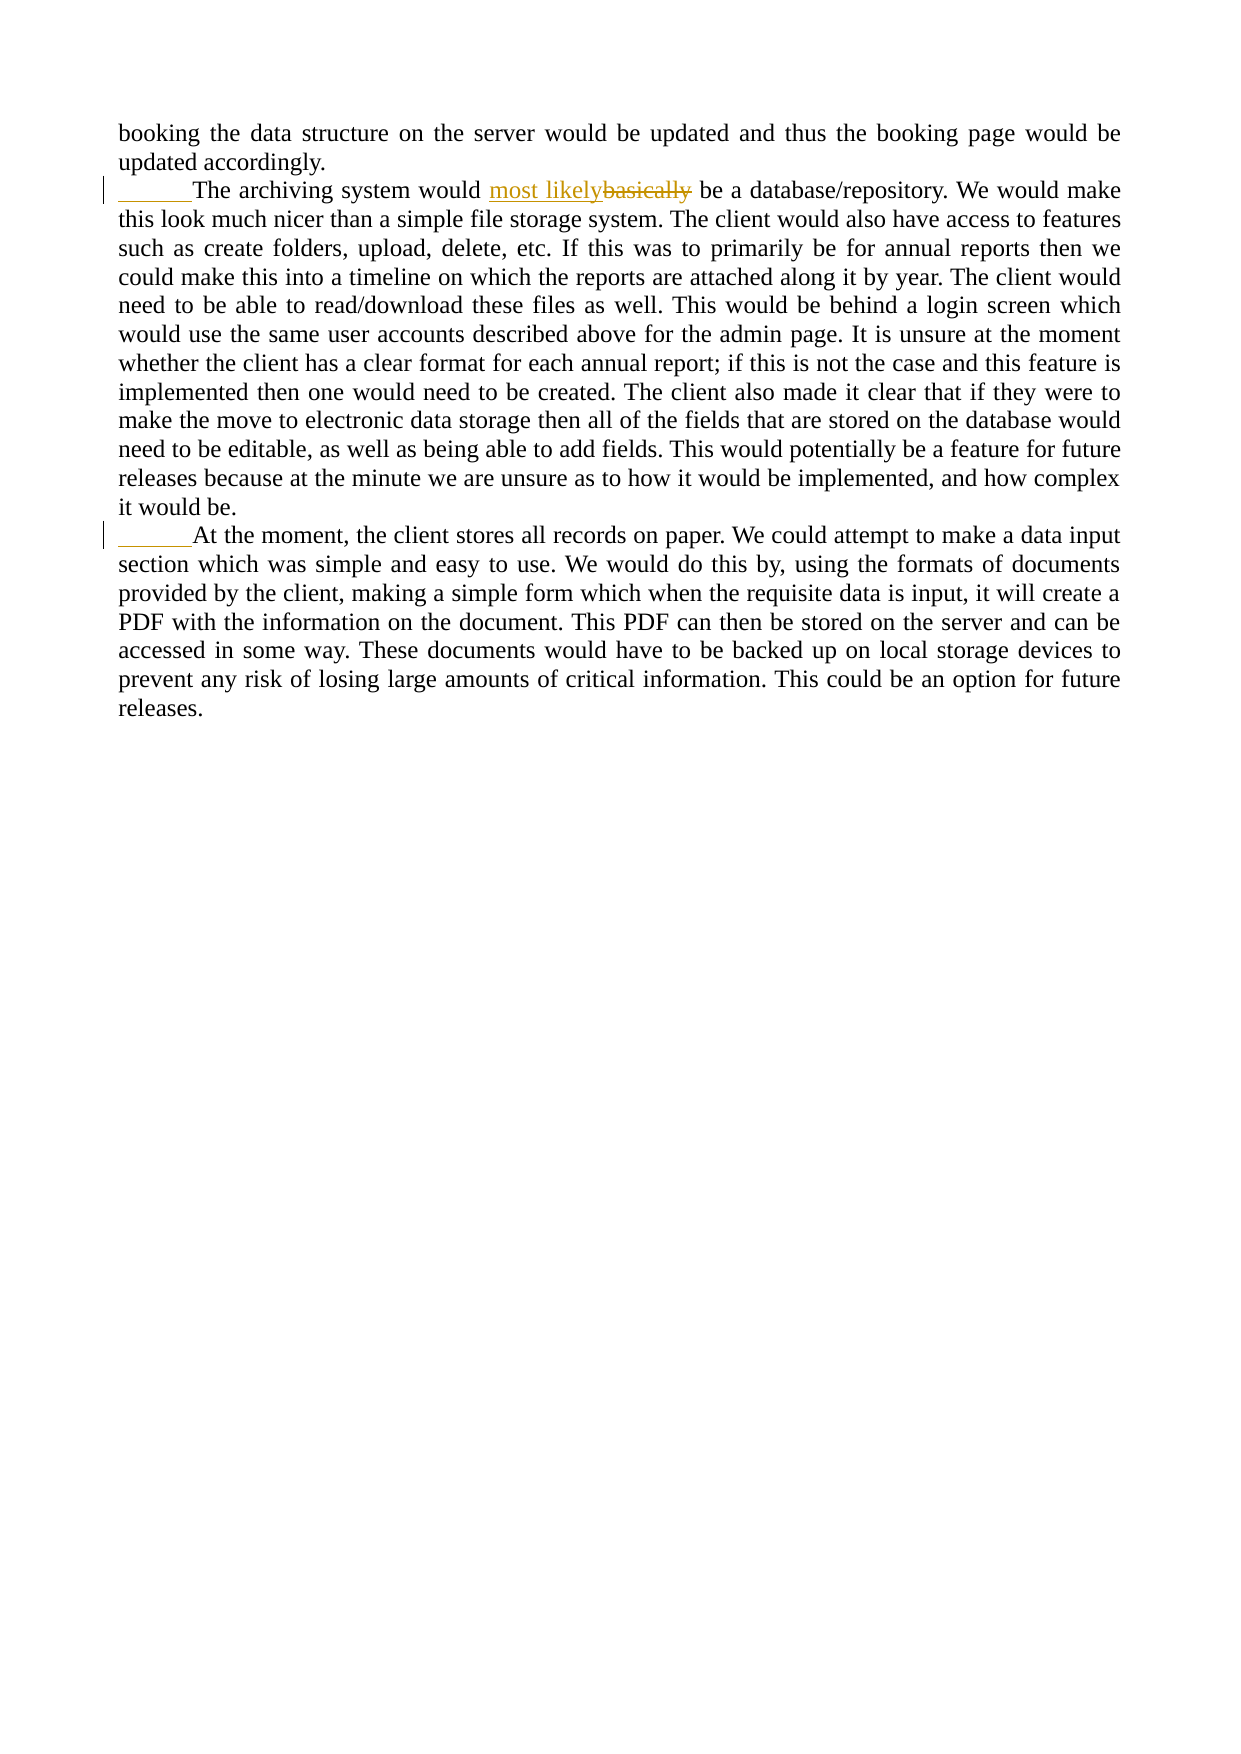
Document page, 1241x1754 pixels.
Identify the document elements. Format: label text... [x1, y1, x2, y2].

text At the moment, the client stores all records on paper. We could attempt to make a data input section which was simple and easy to use. We would do this by, using the formats of documents provided by the client, making a simple form which when the requisite data is input, it will create a PDF with the information on the document. This PDF can then be stored on the server and can be accessed in some way. These documents would have to be backed up on local storage devices to prevent any risk of losing large amounts of critical information. This could be an option for future releases. [118, 521, 1122, 722]
text booking the data structure on the server would be updated and thus the booking page would be updated accordingly. [118, 118, 1122, 176]
text The archiving system would most likely be a database/repository. We would make this look much nicer than a simple file storage system. The client would also have access to features such as create folders, upload, delete, etc. If this was to primarily be for annual reports then we could make this into a timeline on which the reports are attached along it by year. The client would need to be able to read/download these files as well. This would be behind a login screen which would use the same user accounts described above for the admin page. It is unsure at the moment whether the client has a clear format for each annual report; if this is not the case and this feature is implemented then one would need to be created. The client also made it clear that if they were to make the move to electronic data storage then all of the fields that are stored on the database would need to be editable, as well as being able to add fields. This would potentially be a feature for future releases because at the minute we are unsure as to how it would be implemented, and how complex it would be. [118, 176, 1122, 521]
